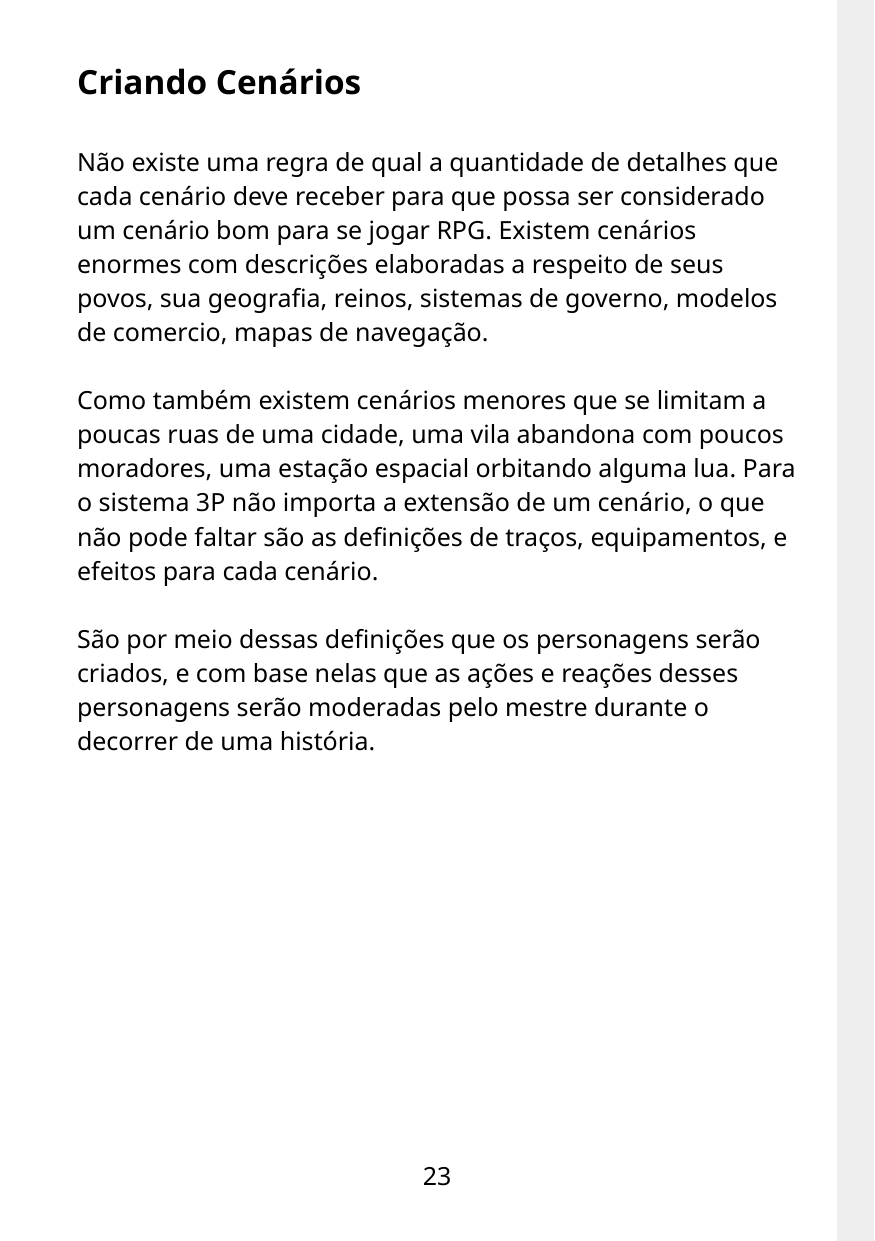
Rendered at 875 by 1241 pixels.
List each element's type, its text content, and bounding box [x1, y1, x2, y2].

text Como também existem cenários menores que se limitam a poucas ruas de uma cidade, uma vila abandona com poucos moradores, uma estação espacial orbitando alguma lua. Para o sistema 3P não importa a extensão de um cenário, o que não pode faltar são as definições de traços, equipamentos, e efeitos para cada cenário. [77, 383, 797, 587]
subtitle Criando Cenários [77, 59, 797, 104]
text Não existe uma regra de qual a quantidade de detalhes que cada cenário deve receber para que possa ser considerado um cenário bom para se jogar RPG. Existem cenários enormes com descrições elaboradas a respeito de seus povos, sua geografia, reinos, sistemas de governo, modelos de comercio, mapas de navegação. [77, 144, 797, 349]
text São por meio dessas definições que os personagens serão criados, e com base nelas que as ações e reações desses personagens serão moderadas pelo mestre durante o decorrer de uma história. [77, 621, 797, 758]
